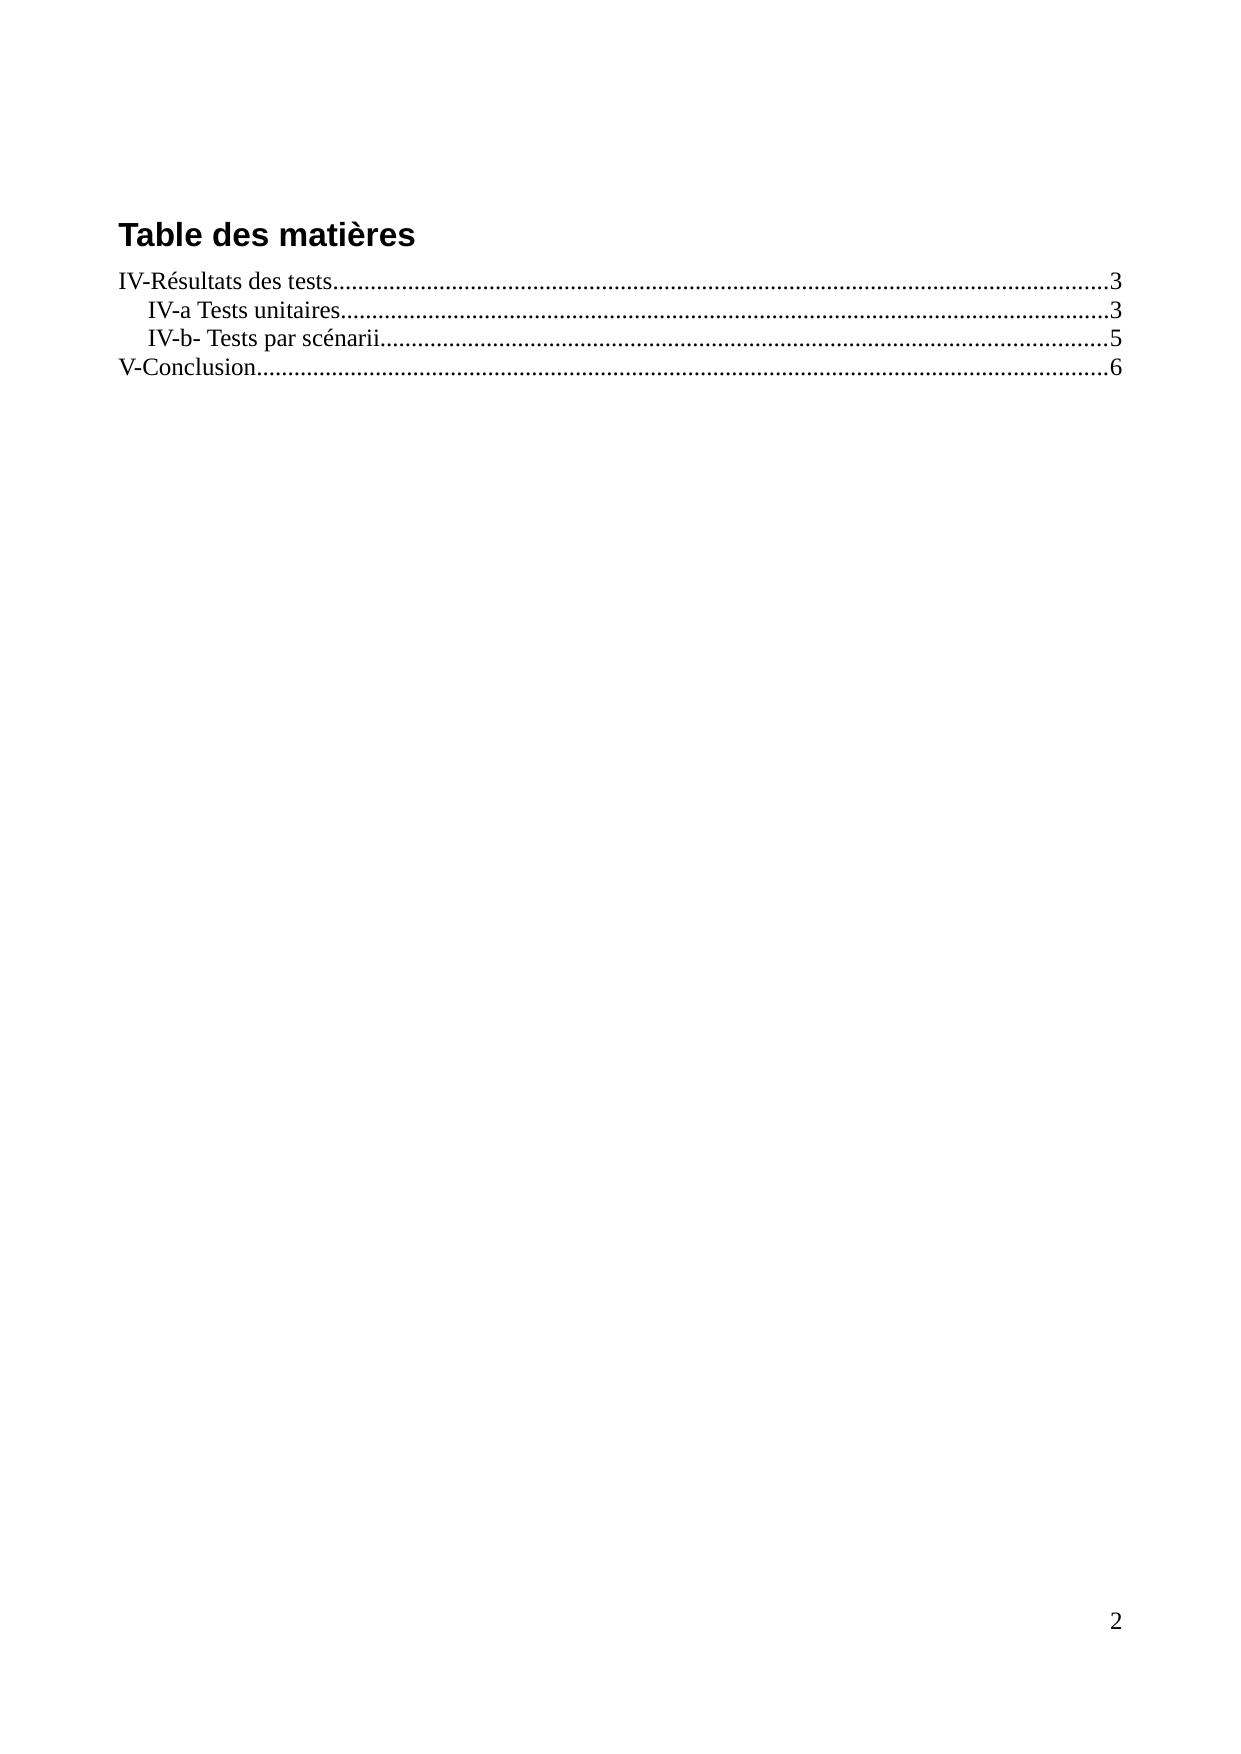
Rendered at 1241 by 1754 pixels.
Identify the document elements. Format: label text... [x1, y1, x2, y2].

text IV-a Tests unitaires 3 [148, 295, 1122, 323]
subtitle Table des matières [118, 215, 1122, 253]
text IV-Résultats des tests 3 [118, 266, 1122, 295]
text IV-b- Tests par scénarii 5 [148, 323, 1122, 352]
text V-Conclusion 6 [118, 352, 1122, 381]
